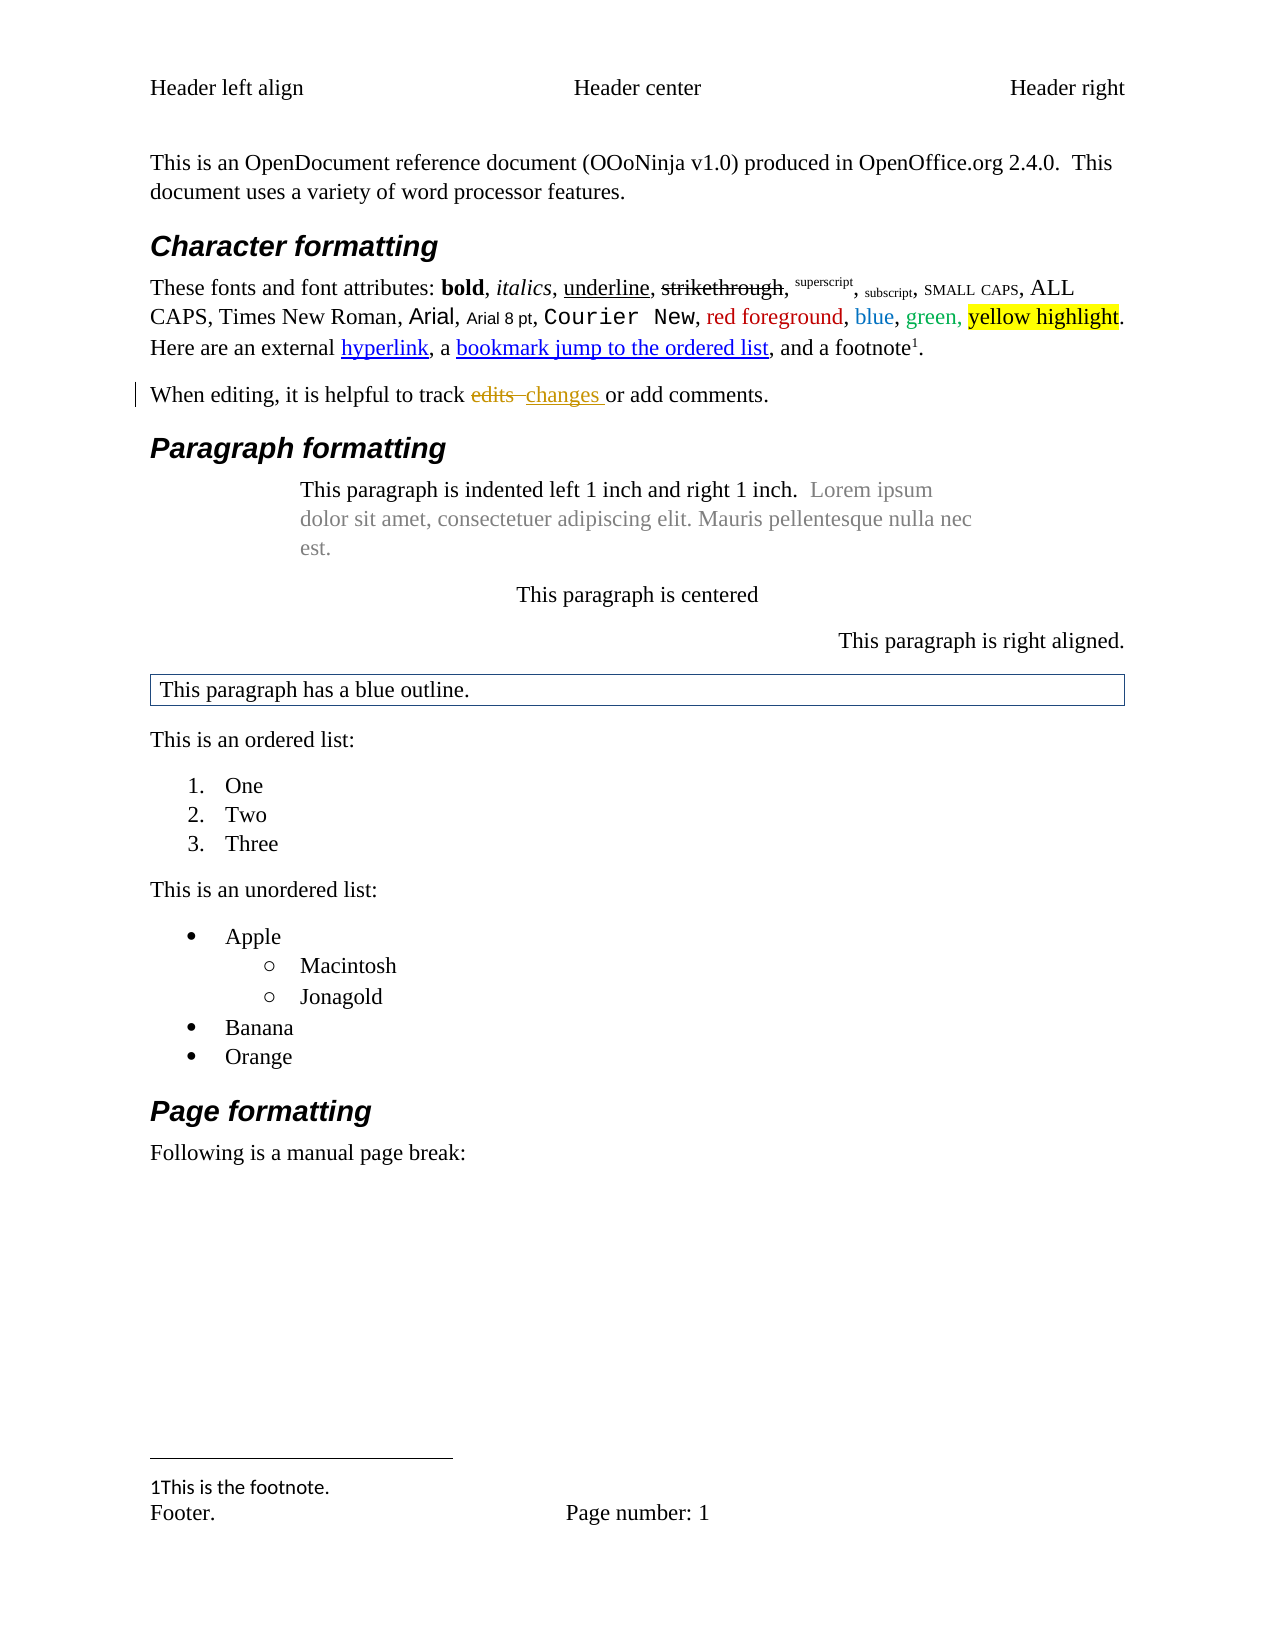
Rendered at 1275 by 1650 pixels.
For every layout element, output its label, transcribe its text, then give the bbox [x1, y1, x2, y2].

subtitle Page formatting [150, 1094, 1125, 1127]
list Two [187, 802, 1125, 827]
list Banana [187, 1015, 1125, 1040]
text When editing, it is helpful to track changes or add comments. [150, 382, 1125, 407]
subtitle Paragraph formatting [150, 432, 1125, 464]
list One [187, 773, 1125, 798]
subtitle Character formatting [150, 229, 1125, 262]
text This paragraph has a blue outline. [151, 675, 1124, 705]
list Three [187, 831, 1125, 857]
text This is an unordered list: [150, 877, 1125, 903]
list Jonagold [262, 984, 1125, 1011]
text This is an OpenDocument reference document (OOoNinja v1.0) produced in OpenOffice.org 2.4.0. This document uses a variety of word processor features. [150, 150, 1125, 204]
list Orange [187, 1044, 1125, 1069]
text This paragraph is indented left 1 inch and right 1 inch. Lorem ipsum dolor sit amet, consectetuer adipiscing elit. Mauris pellentesque nulla nec est. [300, 477, 975, 561]
text This is the footnote. [150, 1479, 1125, 1500]
list Macintosh [262, 953, 1125, 980]
text Following is a manual page break: [150, 1140, 1125, 1165]
text These fonts and font attributes: bold, italics, underline, strikethrough, superscript, subscript, small caps, all caps, Times New Roman, Arial, Arial 8 pt, Courier New, red foreground, blue, green, yellow highlight. Here are an external hyperlink, a bookmark jump to the ordered list, and a footnote. [150, 275, 1125, 361]
text This paragraph is right aligned. [150, 628, 1125, 653]
text This is an ordered list: [150, 727, 1125, 752]
text This paragraph is centered [150, 582, 1125, 607]
list Apple [187, 924, 1125, 949]
